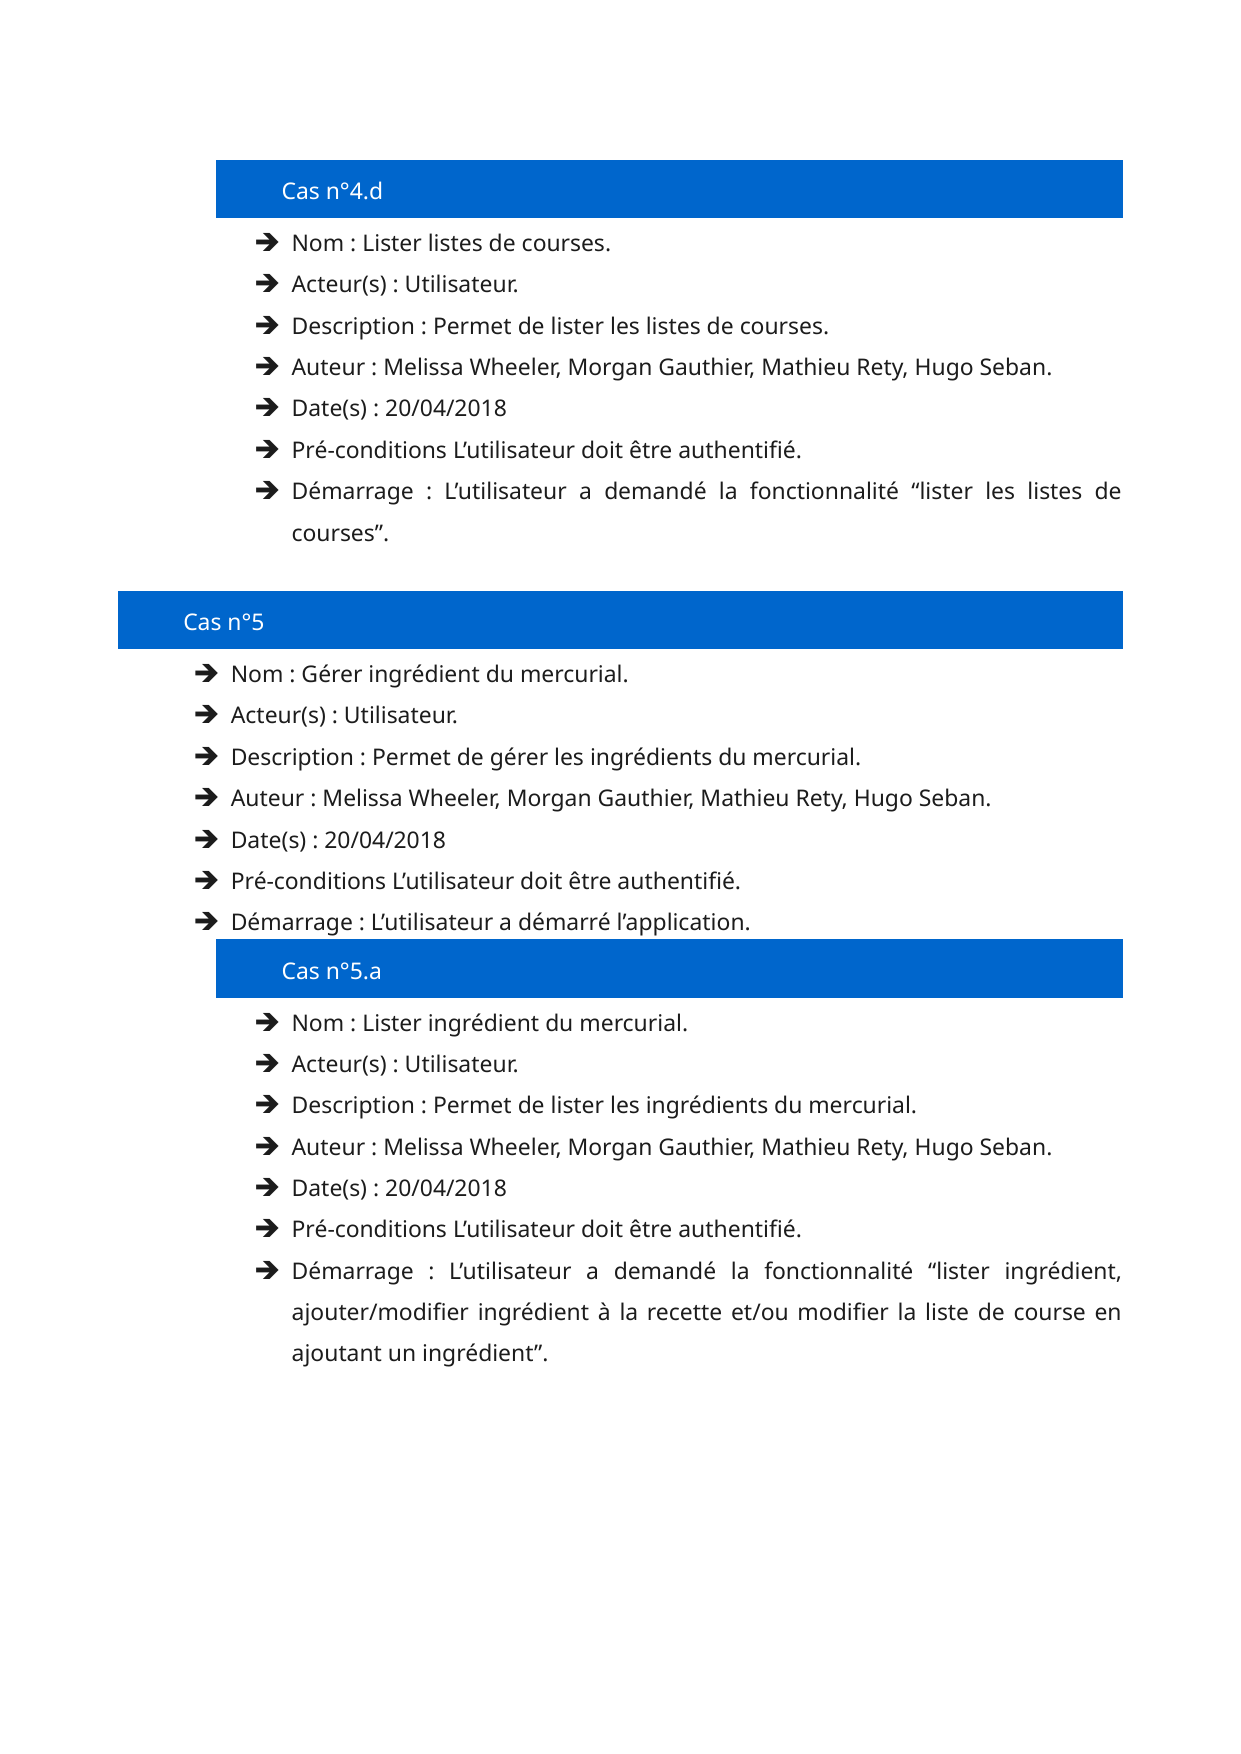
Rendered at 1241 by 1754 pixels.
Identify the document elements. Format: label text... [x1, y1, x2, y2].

table_cell Cas n°5.a [216, 939, 1123, 998]
table_cell Nom : Gérer ingrédient du mercurial. Acteur(s) : Utilisateur. Description : Permet de gérer les ingrédients du mercurial. Auteur : Melissa Wheeler, Morgan Gauthier, Mathieu Rety, Hugo Seban. Date(s) : 20/04/2018 Pré-conditions L’utilisateur doit être authentifié. Démarrage : L’utilisateur a démarré l’application. [118, 650, 1123, 939]
table_cell [118, 219, 216, 591]
table_cell Cas n°5 [118, 591, 1123, 649]
table_cell Nom : Lister ingrédient du mercurial. Acteur(s) : Utilisateur. Description : Permet de lister les ingrédients du mercurial. Auteur : Melissa Wheeler, Morgan Gauthier, Mathieu Rety, Hugo Seban. Date(s) : 20/04/2018 Pré-conditions L’utilisateur doit être authentifié. Démarrage : L’utilisateur a demandé la fonctionnalité “lister ingrédient, ajouter/modifier ingrédient à la recette et/ou modifier la liste de course en ajoutant un ingrédient”. [216, 998, 1123, 1370]
table_cell [118, 160, 216, 218]
table_cell Cas n°4.d [216, 160, 1123, 218]
table_cell Nom : Lister listes de courses. Acteur(s) : Utilisateur. Description : Permet de lister les listes de courses. Auteur : Melissa Wheeler, Morgan Gauthier, Mathieu Rety, Hugo Seban. Date(s) : 20/04/2018 Pré-conditions L’utilisateur doit être authentifié. Démarrage : L’utilisateur a demandé la fonctionnalité “lister les listes de courses”. [216, 219, 1123, 591]
table_cell [216, 118, 1123, 159]
table_cell [118, 118, 216, 159]
table_cell [118, 939, 216, 998]
table_cell [118, 998, 216, 1370]
